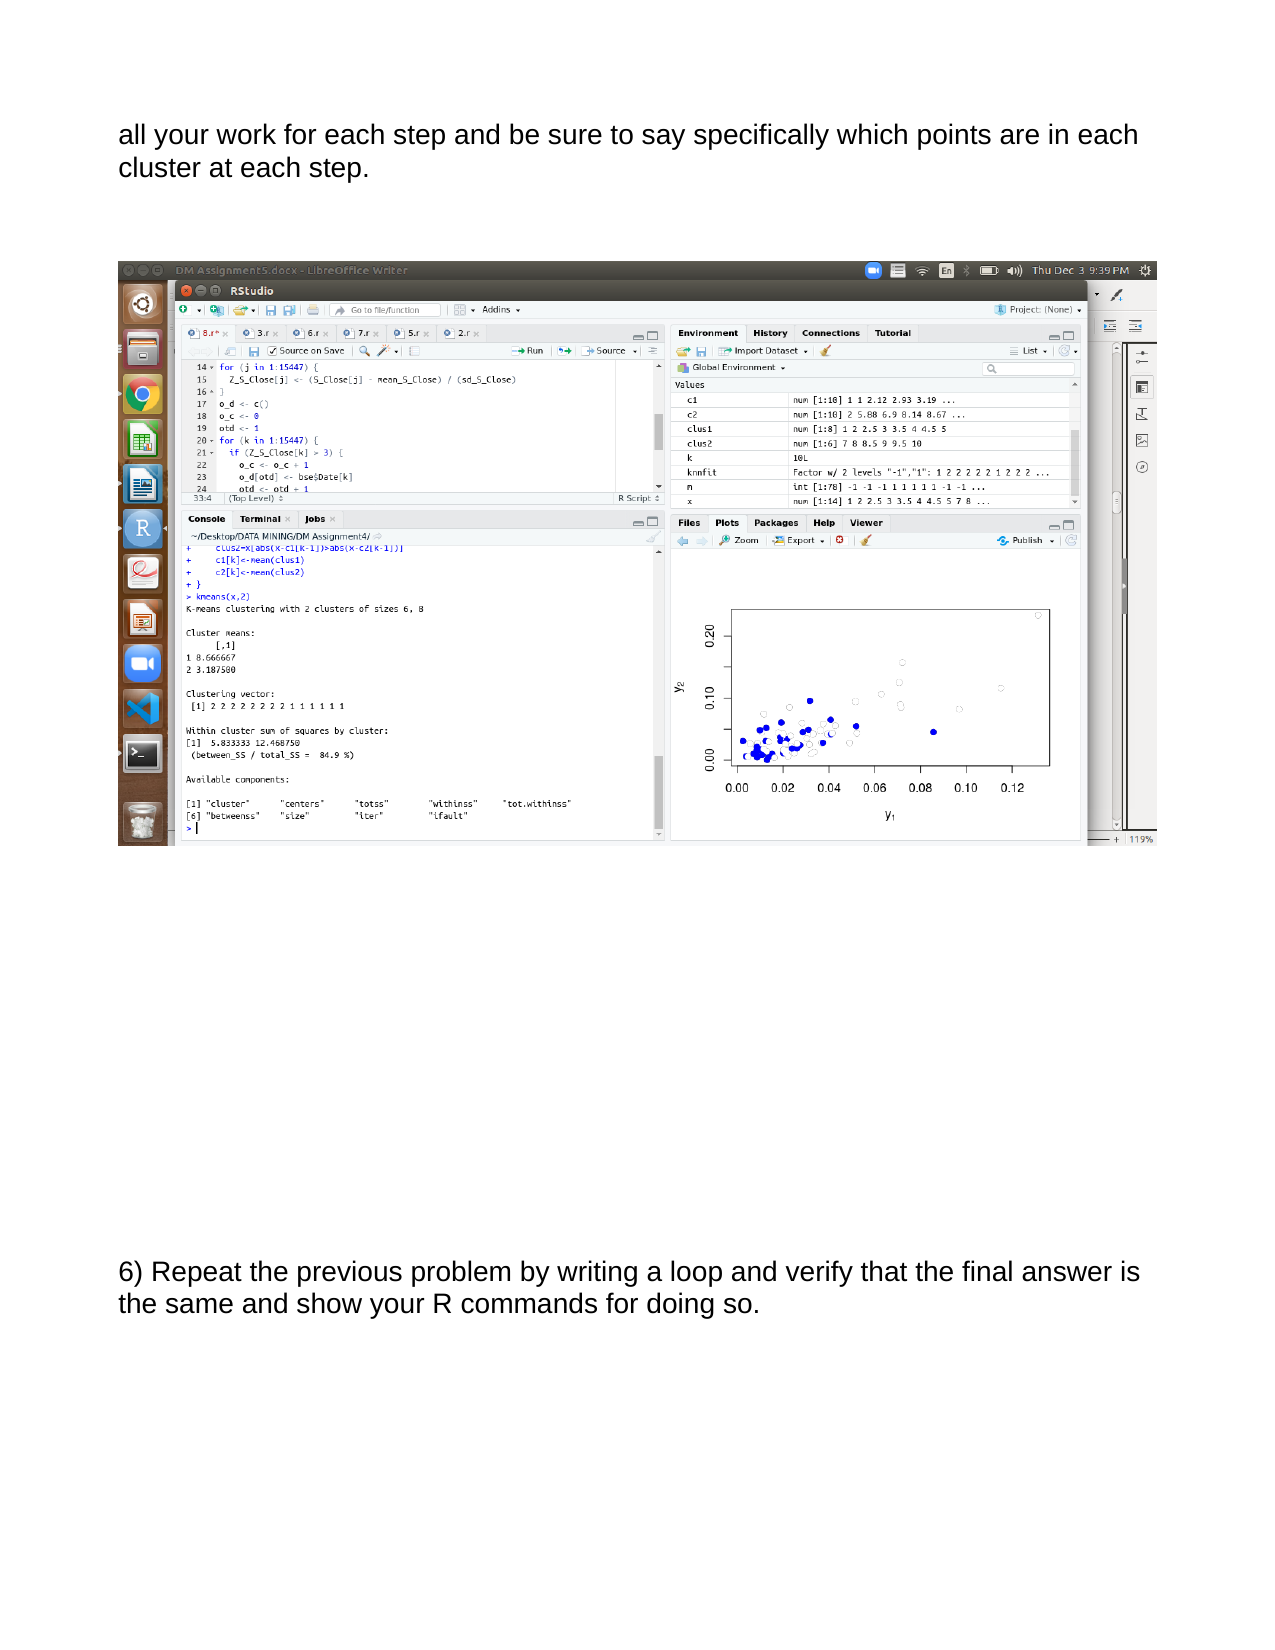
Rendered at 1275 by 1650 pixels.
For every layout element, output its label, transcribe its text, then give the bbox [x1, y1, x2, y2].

picture [118, 261, 1157, 846]
text all your work for each step and be sure to say specifically which points are in each cluster at each step. [118, 118, 1157, 183]
text 6) Repeat the previous problem by writing a loop and verify that the final answer is the same and show your R commands for doing so. [118, 1255, 1157, 1319]
